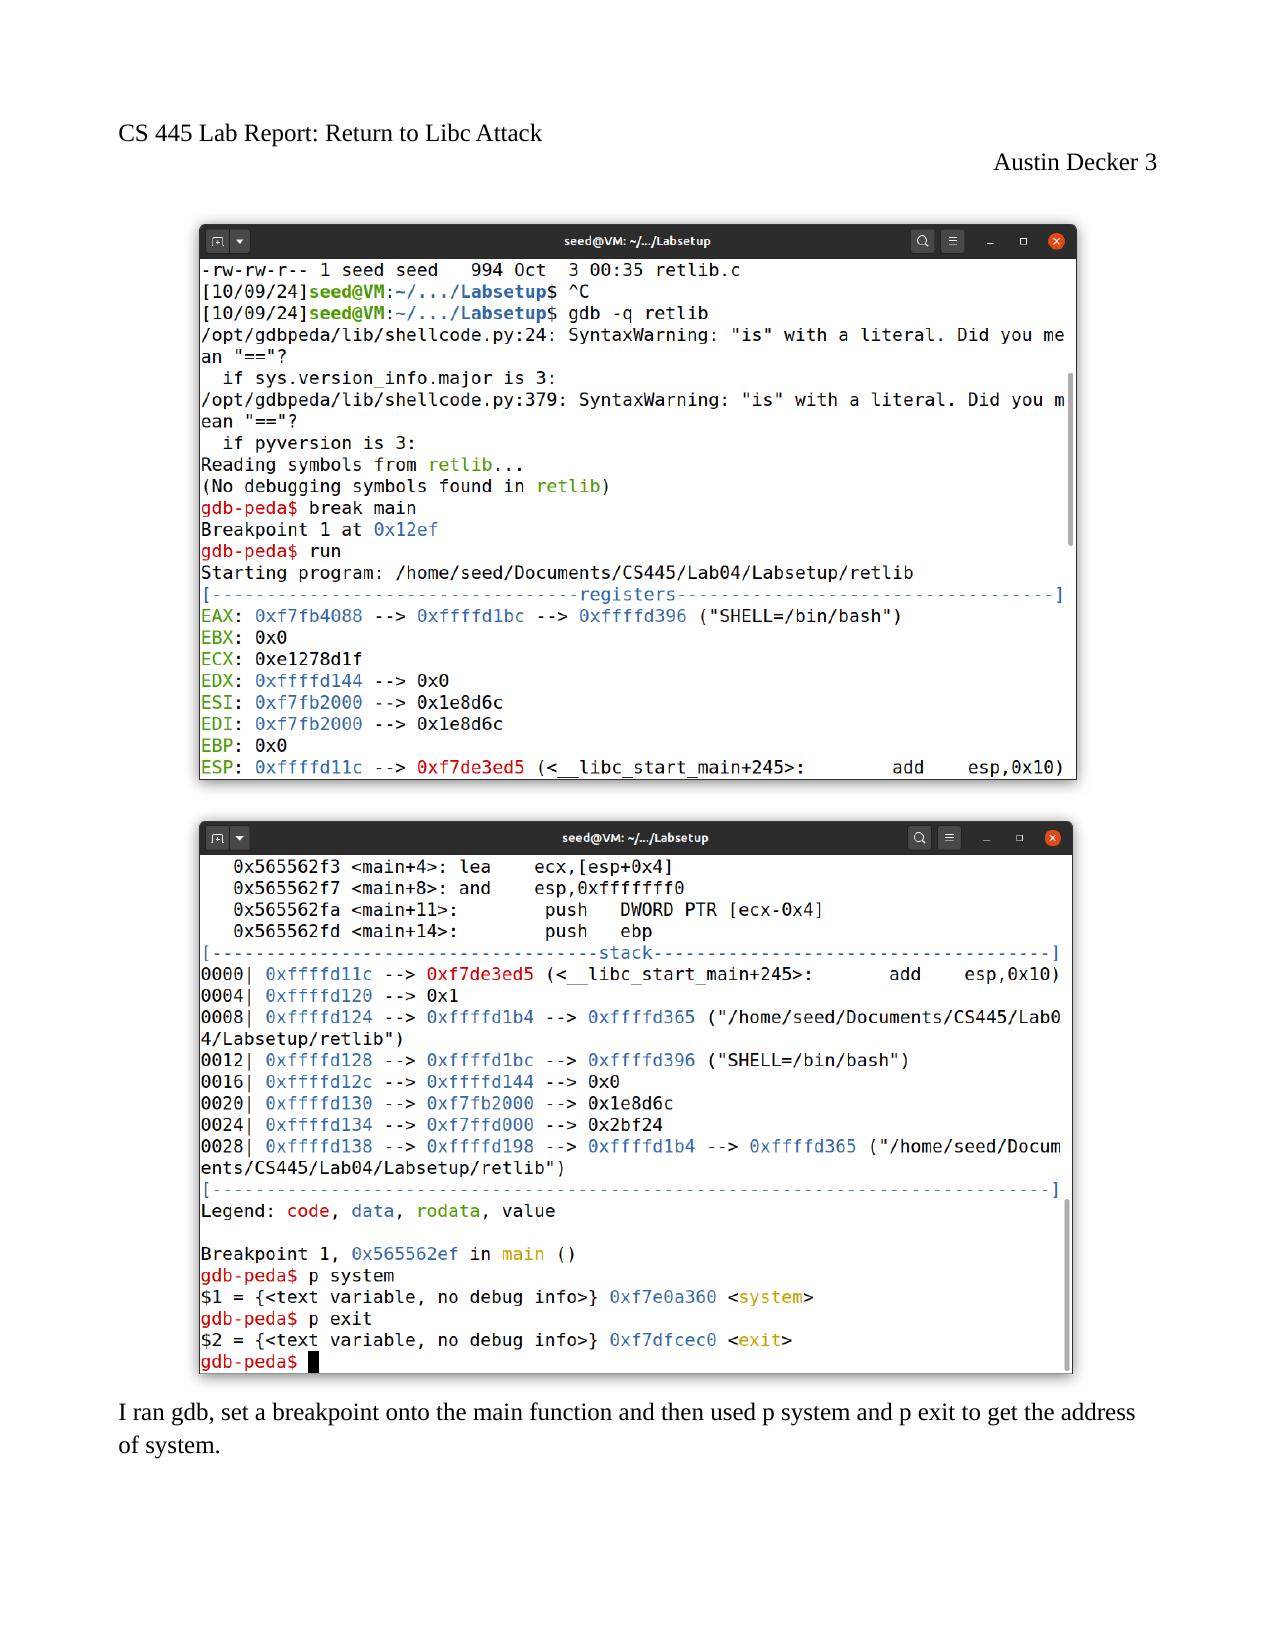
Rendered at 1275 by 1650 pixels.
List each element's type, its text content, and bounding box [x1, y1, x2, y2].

text I ran gdb, set a breakpoint onto the main function and then used p system and p exit to get the address of system. [118, 206, 1157, 1459]
picture [178, 205, 1097, 1397]
